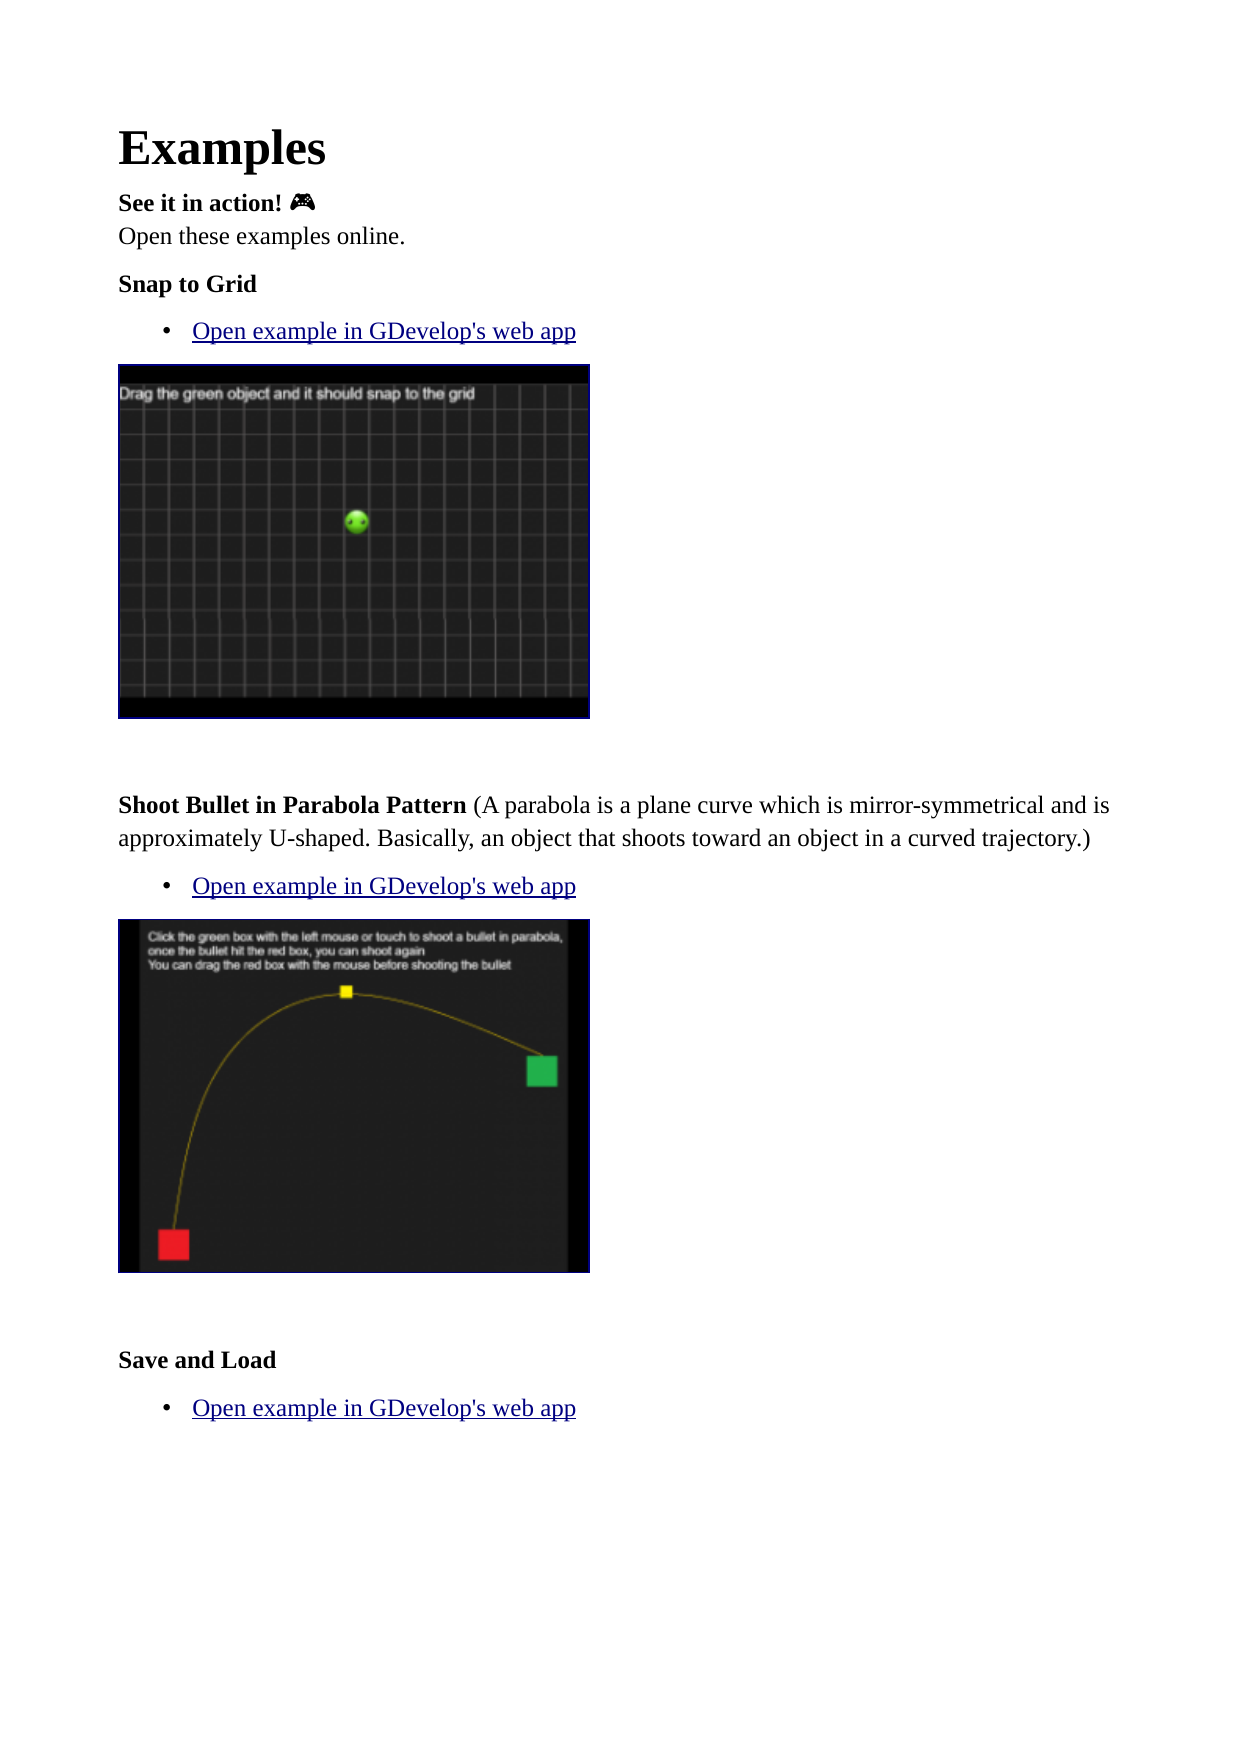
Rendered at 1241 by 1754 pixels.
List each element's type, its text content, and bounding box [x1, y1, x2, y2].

text Save and Load [118, 1345, 1122, 1374]
text Snap to Grid [118, 269, 1122, 297]
text Shoot Bullet in Parabola Pattern (A parabola is a plane curve which is mirror-symmetrical and is approximately U-shaped. Basically, an object that shoots toward an object in a curved trajectory.) [118, 791, 1122, 852]
list Open example in GDevelop's web app [162, 871, 1122, 900]
text See it in action! 🎮 Open these examples online. [118, 188, 1122, 250]
subtitle Examples [118, 118, 1122, 176]
list Open example in GDevelop's web app [162, 316, 1122, 345]
picture [120, 920, 588, 1272]
list Open example in GDevelop's web app [162, 1393, 1122, 1422]
picture [120, 366, 588, 717]
